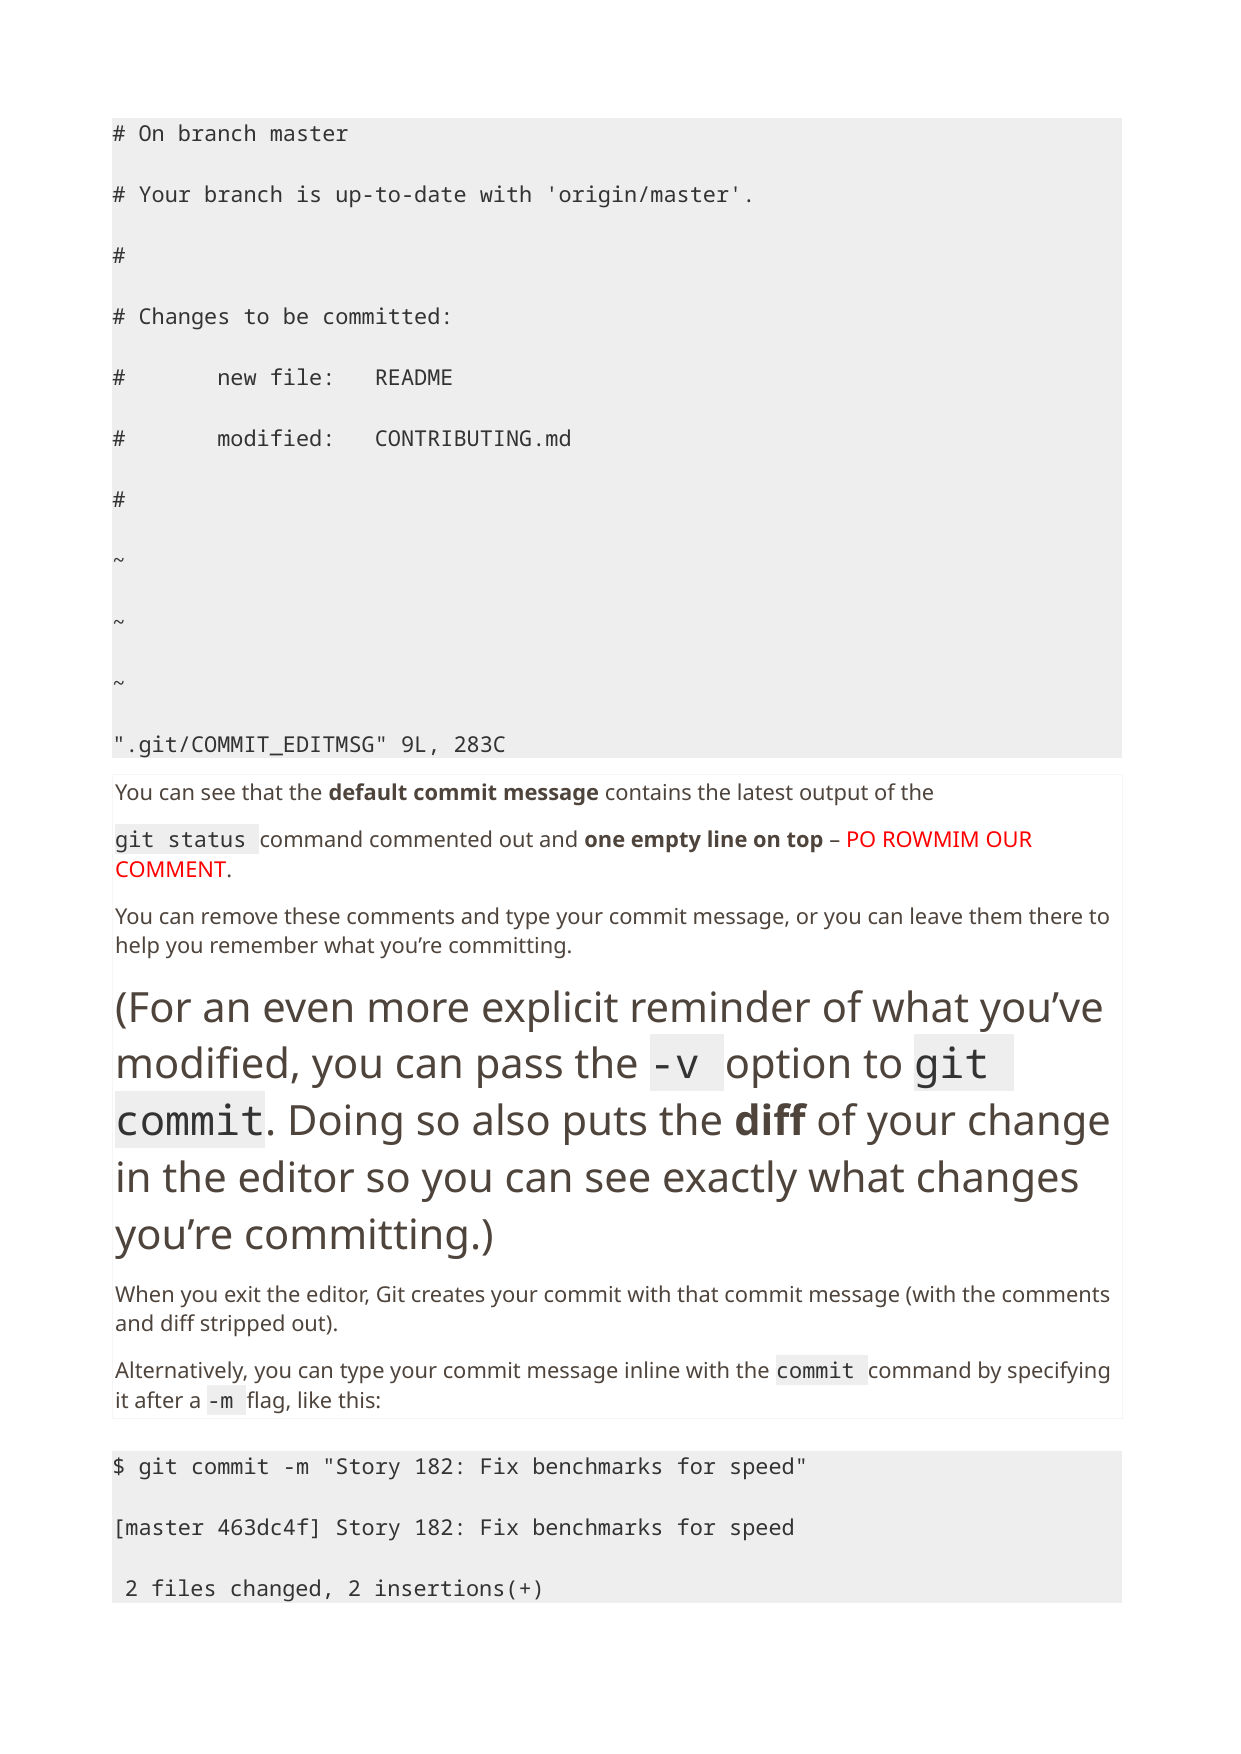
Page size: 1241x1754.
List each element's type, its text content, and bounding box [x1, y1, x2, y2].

text # On branch master [112, 118, 1122, 148]
text ".git/COMMIT_EDITMSG" 9L, 283C [112, 728, 1122, 758]
text ~ [112, 606, 1122, 636]
text 2 files changed, 2 insertions(+) [112, 1573, 1122, 1603]
text Alternatively, you can type your commit message inline with the commit command by specifying it after a -m flag, like this: [113, 1352, 1122, 1418]
text You can see that the default commit message contains the latest output of the [113, 775, 1122, 807]
text ~ [112, 667, 1122, 697]
text # [112, 240, 1122, 270]
text # new file: README [112, 362, 1122, 392]
text When you exit the editor, Git creates your commit with that commit message (with the comments and diff stripped out). [113, 1276, 1122, 1338]
text ~ [112, 545, 1122, 575]
text [master 463dc4f] Story 182: Fix benchmarks for speed [112, 1512, 1122, 1542]
text (For an even more explicit reminder of what you’ve modified, you can pass the -v option to git commit. Doing so also puts the diff of your change in the editor so you can see exactly what changes you’re committing.) [113, 974, 1122, 1261]
text git status command commented out and one empty line on top – PO ROWMIM OUR COMMENT. [113, 821, 1122, 883]
text # Your branch is up-to-date with 'origin/master'. [112, 179, 1122, 209]
text You can remove these comments and type your commit message, or you can leave them there to help you remember what you’re committing. [113, 898, 1122, 960]
text # [112, 484, 1122, 514]
text # Changes to be committed: [112, 301, 1122, 331]
text # modified: CONTRIBUTING.md [112, 423, 1122, 453]
text $ git commit -m "Story 182: Fix benchmarks for speed" [112, 1451, 1122, 1481]
